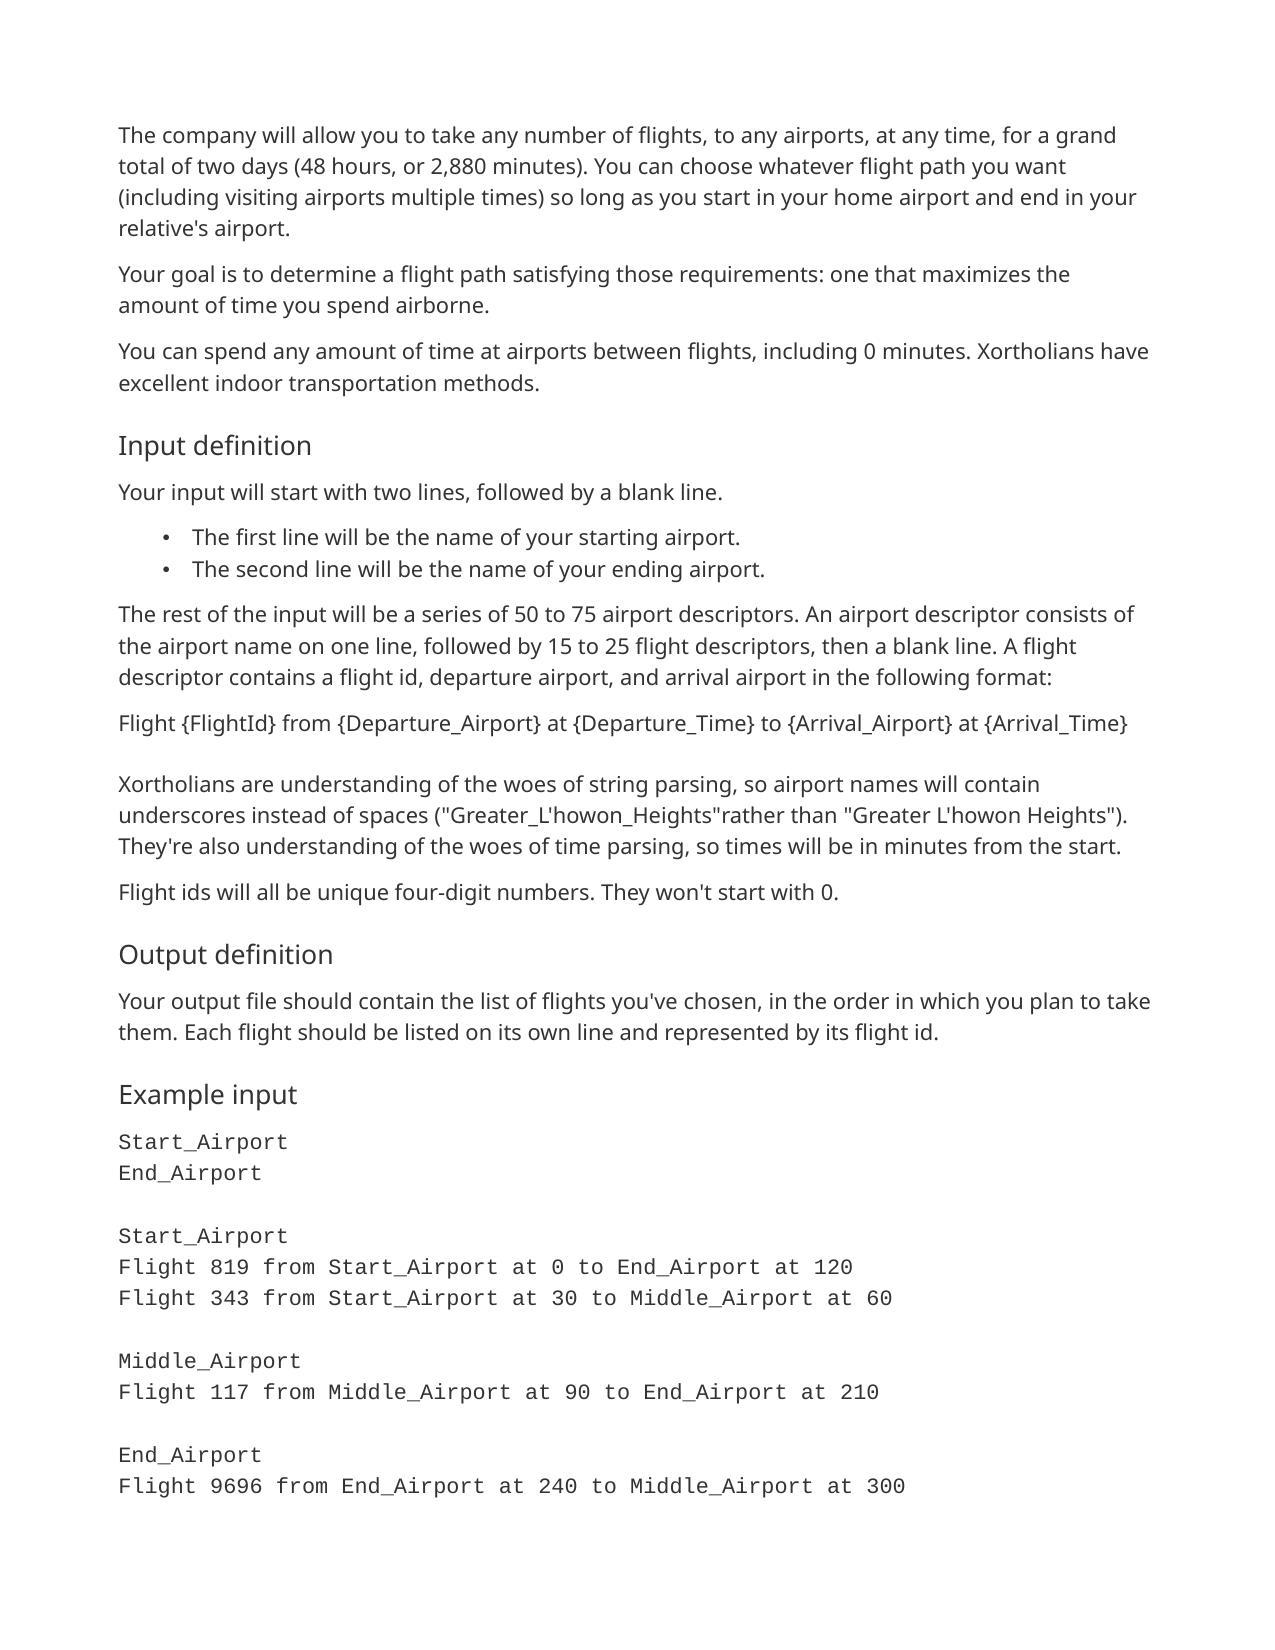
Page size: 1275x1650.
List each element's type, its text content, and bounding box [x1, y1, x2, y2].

text Flight ids will all be unique four-digit numbers. They won't start with 0. [118, 875, 1157, 907]
subtitle Input definition [118, 426, 1157, 463]
subtitle Output definition [118, 936, 1157, 972]
text You can spend any amount of time at airports between flights, including 0 minutes. Xortholians have excellent indoor transportation methods. [118, 335, 1157, 397]
text Flight 9696 from End_Airport at 240 to Middle_Airport at 300 [118, 1468, 1157, 1500]
text Start_Airport [118, 1218, 1157, 1250]
text Xortholians are understanding of the woes of string parsing, so airport names will contain underscores instead of spaces ("Greater_L'howon_Heights"rather than "Greater L'howon Heights"). They're also understanding of the woes of time parsing, so times will be in minutes from the start. [118, 767, 1157, 861]
text End_Airport [118, 1156, 1157, 1187]
subtitle Example input [118, 1076, 1157, 1112]
list The first line will be the name of your starting airport. [162, 521, 1157, 552]
text Your goal is to determine a flight path satisfying those requirements: one that maximizes the amount of time you spend airborne. [118, 258, 1157, 320]
text Flight 819 from Start_Airport at 0 to End_Airport at 120 [118, 1250, 1157, 1281]
text Start_Airport [118, 1125, 1157, 1156]
text The company will allow you to take any number of flights, to any airports, at any time, for a grand total of two days (48 hours, or 2,880 minutes). You can choose whatever flight path you want (including visiting airports multiple times) so long as you start in your home airport and end in your relative's airport. [118, 118, 1157, 243]
text Flight 117 from Middle_Airport at 90 to End_Airport at 210 [118, 1375, 1157, 1406]
list The second line will be the name of your ending airport. [162, 552, 1157, 583]
text End_Airport [118, 1437, 1157, 1468]
text Your output file should contain the list of flights you've chosen, in the order in which you plan to take them. Each flight should be listed on its own line and represented by its flight id. [118, 984, 1157, 1047]
text Flight 343 from Start_Airport at 30 to Middle_Airport at 60 [118, 1281, 1157, 1312]
text Your input will start with two lines, followed by a blank line. [118, 475, 1157, 506]
text Flight {FlightId} from {Departure_Airport} at {Departure_Time} to {Arrival_Airport} at {Arrival_Time} [118, 706, 1157, 738]
text The rest of the input will be a series of 50 to 75 airport descriptors. An airport descriptor consists of the airport name on one line, followed by 15 to 25 flight descriptors, then a blank line. A flight descriptor contains a flight id, departure airport, and arrival airport in the following format: [118, 598, 1157, 692]
text Middle_Airport [118, 1343, 1157, 1375]
